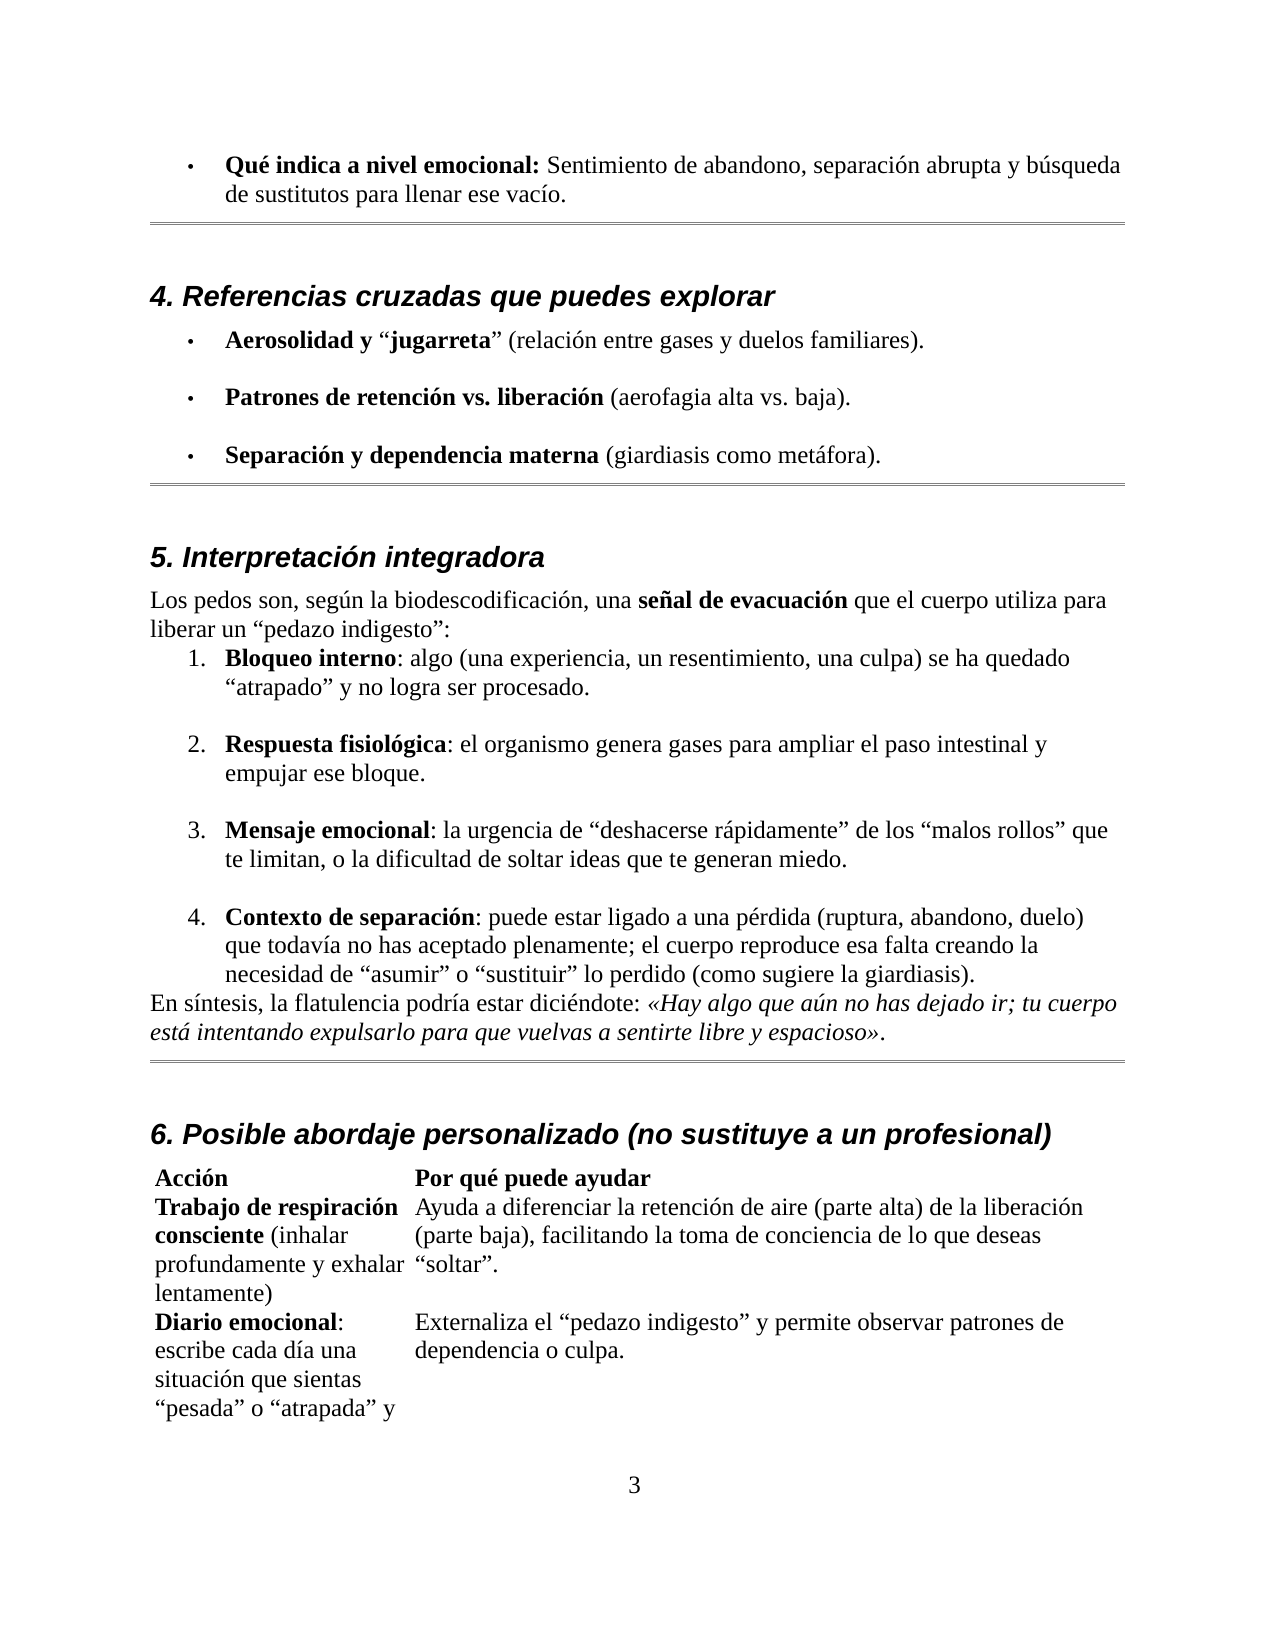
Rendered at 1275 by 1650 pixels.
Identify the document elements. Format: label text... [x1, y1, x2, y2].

subtitle 6. Posible abordaje personalizado (no sustituye a un profesional) [150, 1117, 1125, 1150]
list Mensaje emocional: la urgencia de “deshacerse rápidamente” de los “malos rollos” que te limitan, o la dificultad de soltar ideas que te generan miedo. [187, 816, 1125, 902]
table_header Por qué puede ayudar [410, 1163, 1125, 1192]
list Respuesta fisiológica: el organismo genera gases para ampliar el paso intestinal y empujar ese bloque. [187, 729, 1125, 816]
list Aerosolidad y “jugarreta” (relación entre gases y duelos familiares). [187, 325, 1125, 382]
table_cell Externaliza el “pedazo indigesto” y permite observar patrones de dependencia o culpa. [410, 1307, 1125, 1422]
text En síntesis, la flatulencia podría estar diciéndote: «Hay algo que aún no has dejado ir; tu cuerpo está intentando expulsarlo para que vuelvas a sentirte libre y espacioso». [150, 988, 1125, 1046]
list Separación y dependencia materna (giardiasis como metáfora). [187, 440, 1125, 468]
list Contexto de separación: puede estar ligado a una pérdida (ruptura, abandono, duelo) que todavía no has aceptado plenamente; el cuerpo reproduce esa falta creando la necesidad de “asumir” o “sustituir” lo perdido (como sugiere la giardiasis). [187, 902, 1125, 988]
list Qué indica a nivel emocional: Sentimiento de abandono, separación abrupta y búsqueda de sustitutos para llenar ese vacío. [187, 150, 1125, 207]
table_cell Ayuda a diferenciar la retención de aire (parte alta) de la liberación (parte baja), facilitando la toma de conciencia de lo que deseas “soltar”. [410, 1192, 1125, 1307]
list Bloqueo interno: algo (una experiencia, un resentimiento, una culpa) se ha quedado “atrapado” y no logra ser procesado. [187, 643, 1125, 729]
subtitle 5. Interpretación integradora [150, 539, 1125, 573]
table_cell Diario emocional: escribe cada día una situación que sientas “pesada” o “atrapada” y [150, 1307, 410, 1422]
table_header Acción [150, 1163, 410, 1192]
list Patrones de retención vs. liberación (aerofagia alta vs. baja). [187, 382, 1125, 440]
subtitle 4. Referencias cruzadas que puedes explorar [150, 279, 1125, 312]
table_cell Trabajo de respiración consciente (inhalar profundamente y exhalar lentamente) [150, 1192, 410, 1307]
text Los pedos son, según la biodescodificación, una señal de evacuación que el cuerpo utiliza para liberar un “pedazo indigesto”: [150, 586, 1125, 643]
